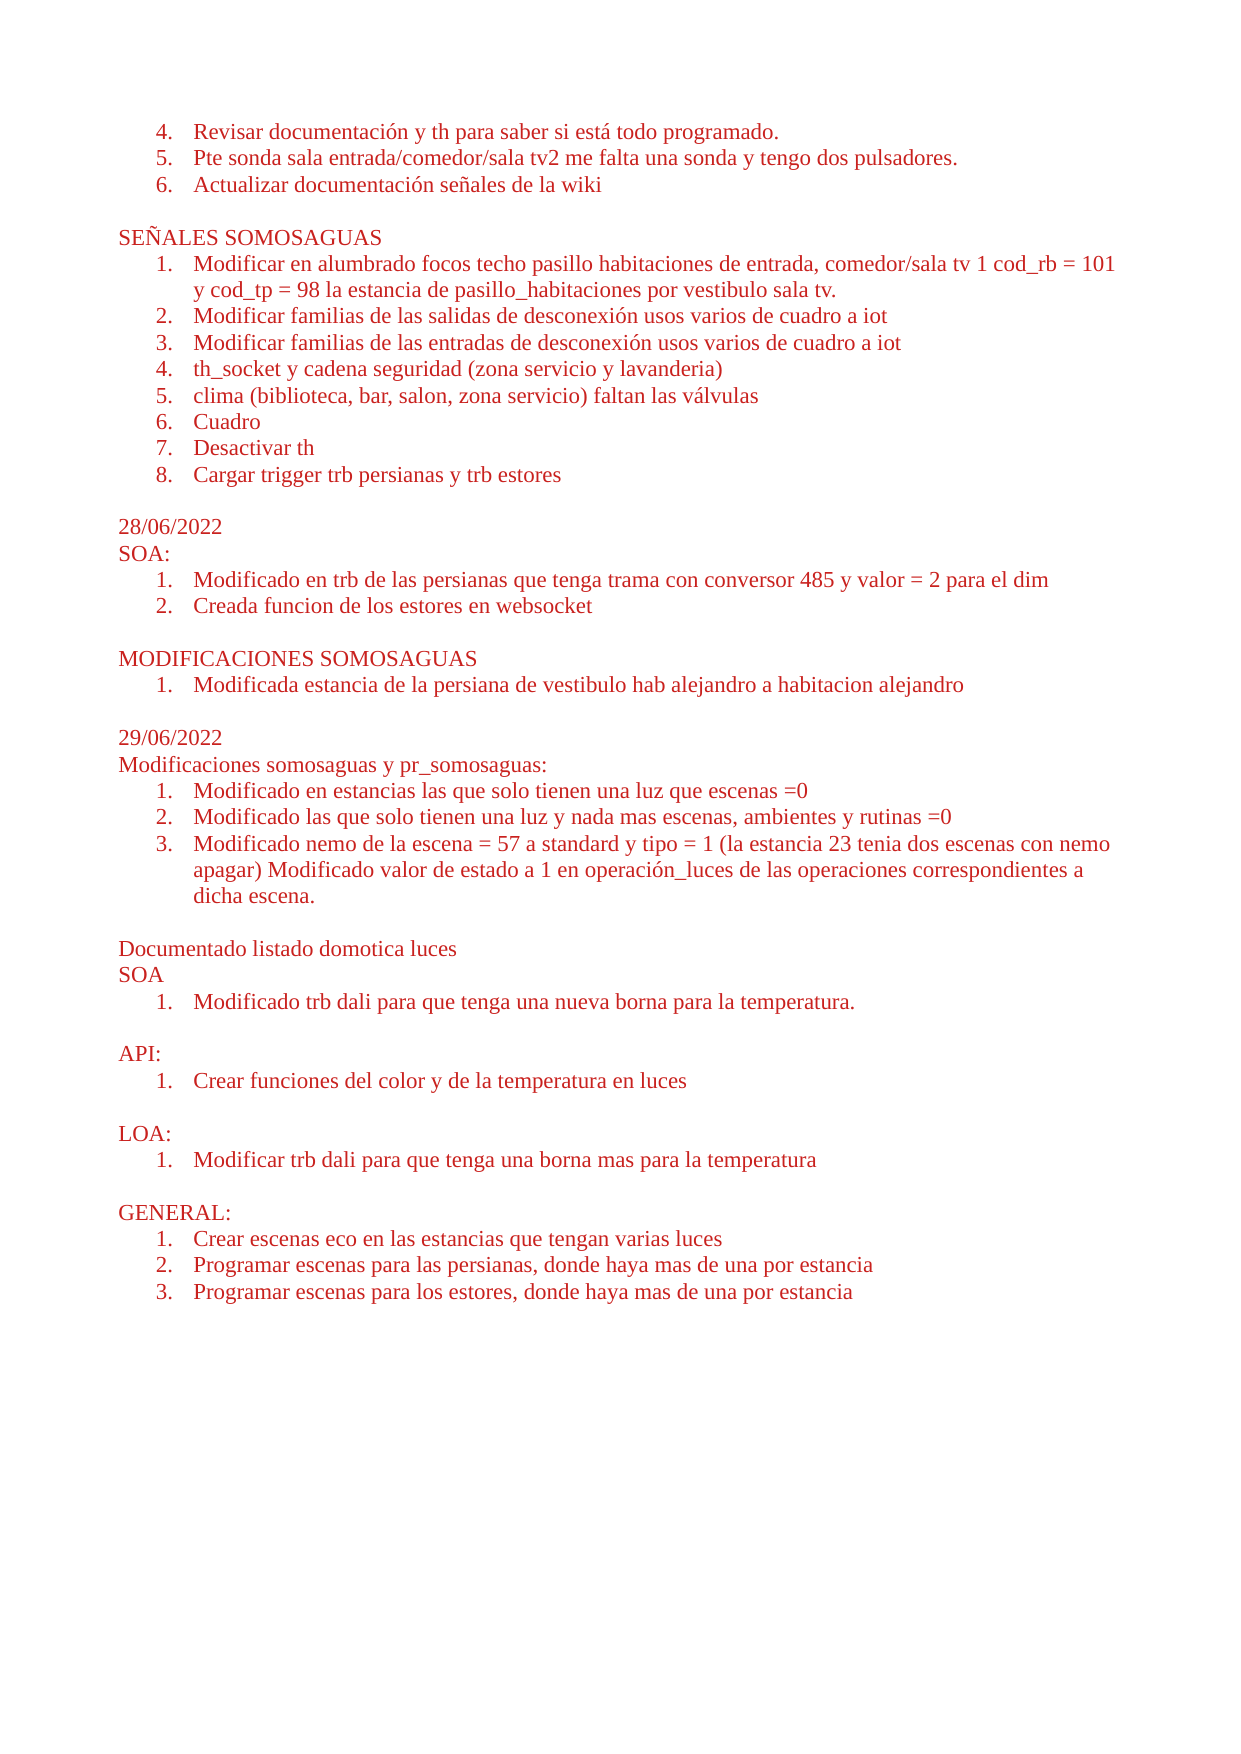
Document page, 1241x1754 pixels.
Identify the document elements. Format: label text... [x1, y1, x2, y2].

list Cargar trigger trb persianas y trb estores [156, 461, 1122, 487]
list Crear escenas eco en las estancias que tengan varias luces [156, 1225, 1122, 1251]
list Programar escenas para los estores, donde haya mas de una por estancia [156, 1278, 1122, 1304]
list Modificar familias de las entradas de desconexión usos varios de cuadro a iot [156, 329, 1122, 355]
list Actualizar documentación señales de la wiki [156, 171, 1122, 197]
list Modificado nemo de la escena = 57 a standard y tipo = 1 (la estancia 23 tenia dos escenas con nemo apagar) Modificado valor de estado a 1 en operación_luces de las operaciones correspondientes a dicha escena. [156, 830, 1122, 909]
text 29/06/2022 [118, 724, 1122, 751]
list Modificar familias de las salidas de desconexión usos varios de cuadro a iot [156, 303, 1122, 329]
list Programar escenas para las persianas, donde haya mas de una por estancia [156, 1251, 1122, 1278]
list Cuadro [156, 408, 1122, 434]
text MODIFICACIONES SOMOSAGUAS [118, 645, 1122, 672]
list Modificado en trb de las persianas que tenga trama con conversor 485 y valor = 2 para el dim [156, 566, 1122, 592]
text 28/06/2022 [118, 513, 1122, 540]
list Creada funcion de los estores en websocket [156, 592, 1122, 619]
text GENERAL: [118, 1199, 1122, 1225]
list Pte sonda sala entrada/comedor/sala tv2 me falta una sonda y tengo dos pulsadores. [156, 144, 1122, 171]
text SOA [118, 961, 1122, 988]
list Crear funciones del color y de la temperatura en luces [156, 1067, 1122, 1093]
list Modificar en alumbrado focos techo pasillo habitaciones de entrada, comedor/sala tv 1 cod_rb = 101 y cod_tp = 98 la estancia de pasillo_habitaciones por vestibulo sala tv. [156, 250, 1122, 303]
list Modificar trb dali para que tenga una borna mas para la temperatura [156, 1146, 1122, 1172]
list Modificado en estancias las que solo tienen una luz que escenas =0 [156, 777, 1122, 803]
list Modificado las que solo tienen una luz y nada mas escenas, ambientes y rutinas =0 [156, 803, 1122, 830]
list th_socket y cadena seguridad (zona servicio y lavanderia) [156, 355, 1122, 382]
list Revisar documentación y th para saber si está todo programado. [156, 118, 1122, 144]
text Modificaciones somosaguas y pr_somosaguas: [118, 751, 1122, 777]
list clima (biblioteca, bar, salon, zona servicio) faltan las válvulas [156, 382, 1122, 408]
text SEÑALES SOMOSAGUAS [118, 223, 1122, 250]
text SOA: [118, 540, 1122, 566]
text LOA: [118, 1119, 1122, 1146]
list Modificada estancia de la persiana de vestibulo hab alejandro a habitacion alejandro [156, 672, 1122, 698]
list Modificado trb dali para que tenga una nueva borna para la temperatura. [156, 988, 1122, 1014]
text Documentado listado domotica luces [118, 935, 1122, 961]
text API: [118, 1041, 1122, 1067]
list Desactivar th [156, 434, 1122, 461]
